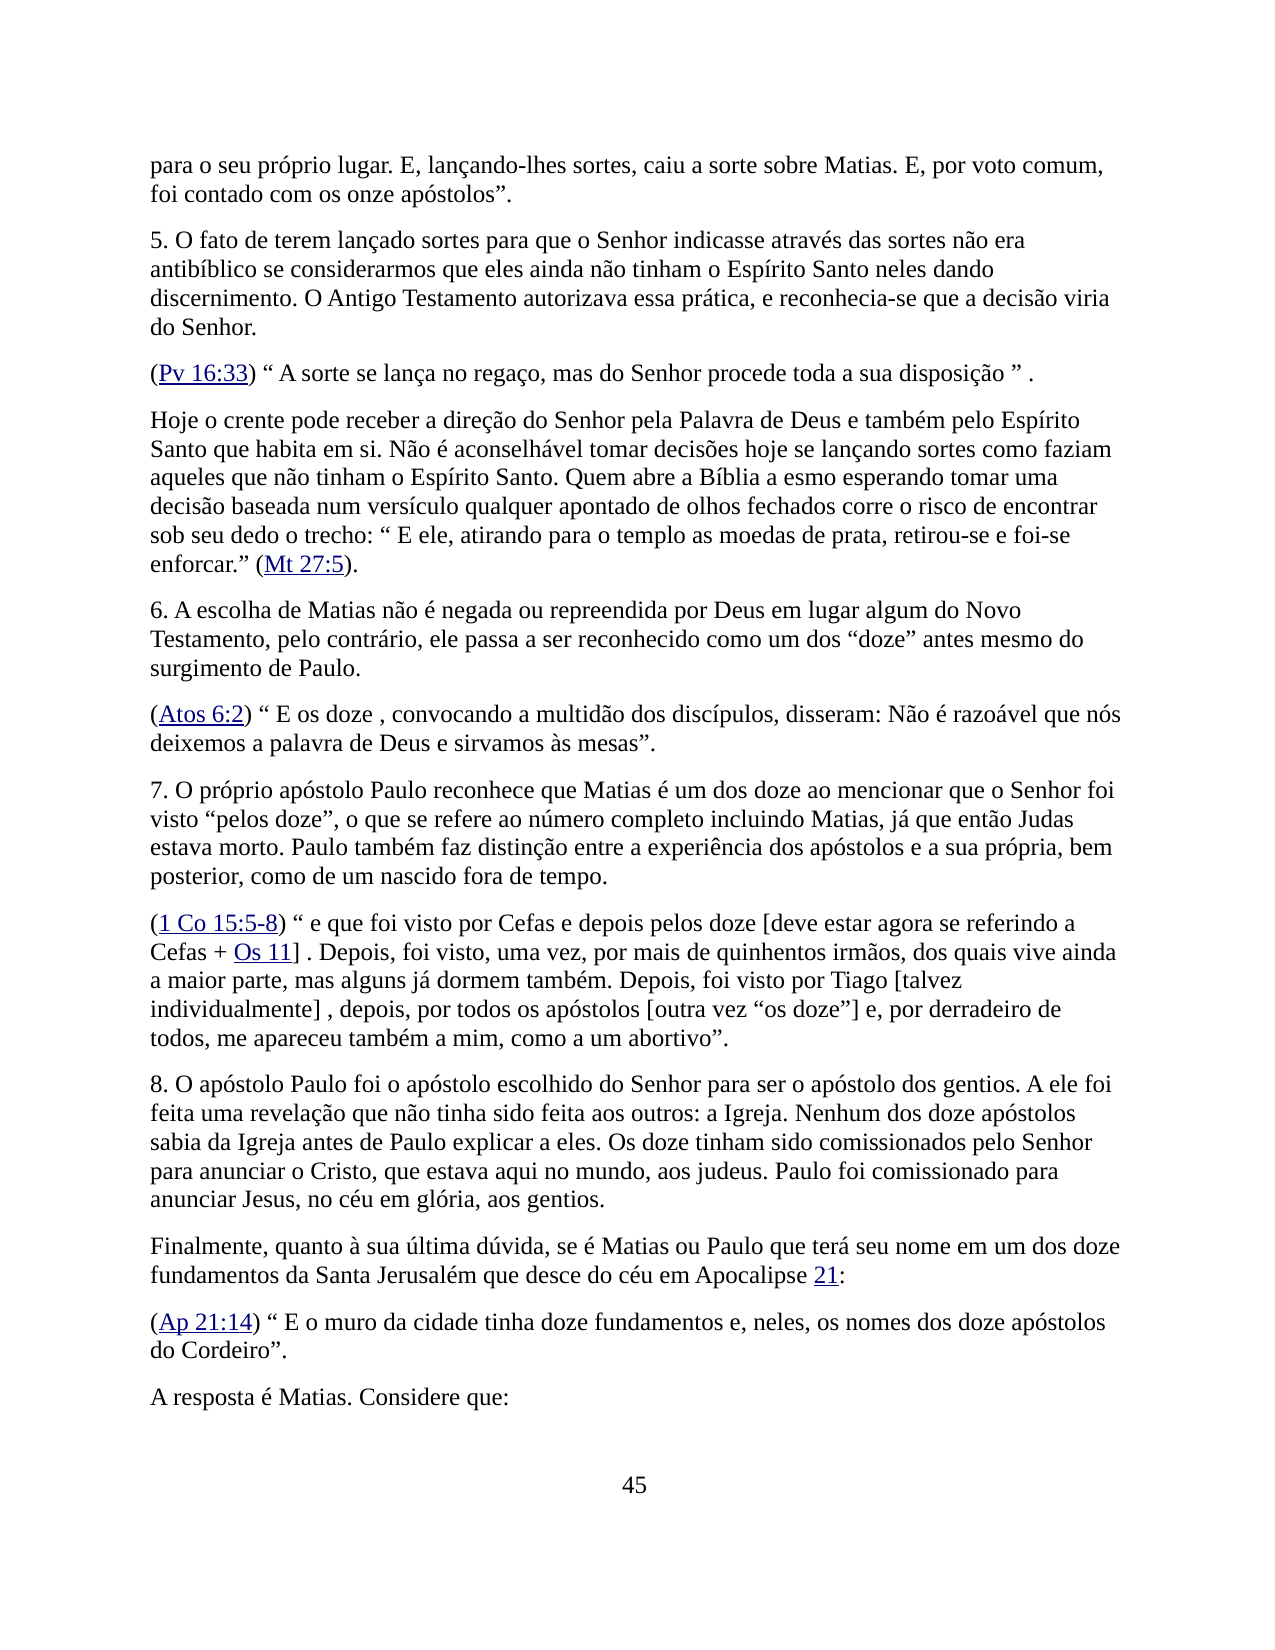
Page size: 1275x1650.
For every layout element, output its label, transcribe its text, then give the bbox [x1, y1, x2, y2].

text 5. O fato de terem lançado sortes para que o Senhor indicasse através das sortes não era antibíblico se considerarmos que eles ainda não tinham o Espírito Santo neles dando discernimento. O Antigo Testamento autorizava essa prática, e reconhecia-se que a decisão viria do Senhor. [150, 225, 1125, 340]
text 6. A escolha de Matias não é negada ou repreendida por Deus em lugar algum do Novo Testamento, pelo contrário, ele passa a ser reconhecido como um dos “doze” antes mesmo do surgimento de Paulo. [150, 595, 1125, 682]
text Hoje o crente pode receber a direção do Senhor pela Palavra de Deus e também pelo Espírito Santo que habita em si. Não é aconselhável tomar decisões hoje se lançando sortes como faziam aqueles que não tinham o Espírito Santo. Quem abre a Bíblia a esmo esperando tomar uma decisão baseada num versículo qualquer apontado de olhos fechados corre o risco de encontrar sob seu dedo o trecho: “ E ele, atirando para o templo as moedas de prata, retirou-se e foi-se enforcar.” (Mt 27:5). [150, 405, 1125, 577]
text Finalmente, quanto à sua última dúvida, se é Matias ou Paulo que terá seu nome em um dos doze fundamentos da Santa Jerusalém que desce do céu em Apocalipse 21: [150, 1231, 1125, 1289]
text (Ap 21:14) “ E o muro da cidade tinha doze fundamentos e, neles, os nomes dos doze apóstolos do Cordeiro”. [150, 1307, 1125, 1364]
text (Pv 16:33) “ A sorte se lança no regaço, mas do Senhor procede toda a sua disposição ” . [150, 358, 1125, 387]
text (1 Co 15:5-8) “ e que foi visto por Cefas e depois pelos doze [deve estar agora se referindo a Cefas + Os 11] . Depois, foi visto, uma vez, por mais de quinhentos irmãos, dos quais vive ainda a maior parte, mas alguns já dormem também. Depois, foi visto por Tiago [talvez individualmente] , depois, por todos os apóstolos [outra vez “os doze”] e, por derradeiro de todos, me apareceu também a mim, como a um abortivo”. [150, 908, 1125, 1052]
text (Atos 6:2) “ E os doze , convocando a multidão dos discípulos, disseram: Não é razoável que nós deixemos a palavra de Deus e sirvamos às mesas”. [150, 699, 1125, 757]
text 8. O apóstolo Paulo foi o apóstolo escolhido do Senhor para ser o apóstolo dos gentios. A ele foi feita uma revelação que não tinha sido feita aos outros: a Igreja. Nenhum dos doze apóstolos sabia da Igreja antes de Paulo explicar a eles. Os doze tinham sido comissionados pelo Senhor para anunciar o Cristo, que estava aqui no mundo, aos judeus. Paulo foi comissionado para anunciar Jesus, no céu em glória, aos gentios. [150, 1069, 1125, 1213]
text 7. O próprio apóstolo Paulo reconhece que Matias é um dos doze ao mencionar que o Senhor foi visto “pelos doze”, o que se refere ao número completo incluindo Matias, já que então Judas estava morto. Paulo também faz distinção entre a experiência dos apóstolos e a sua própria, bem posterior, como de um nascido fora de tempo. [150, 775, 1125, 890]
text A resposta é Matias. Considere que: [150, 1382, 1125, 1411]
text para o seu próprio lugar. E, lançando-lhes sortes, caiu a sorte sobre Matias. E, por voto comum, foi contado com os onze apóstolos”. [150, 150, 1125, 207]
